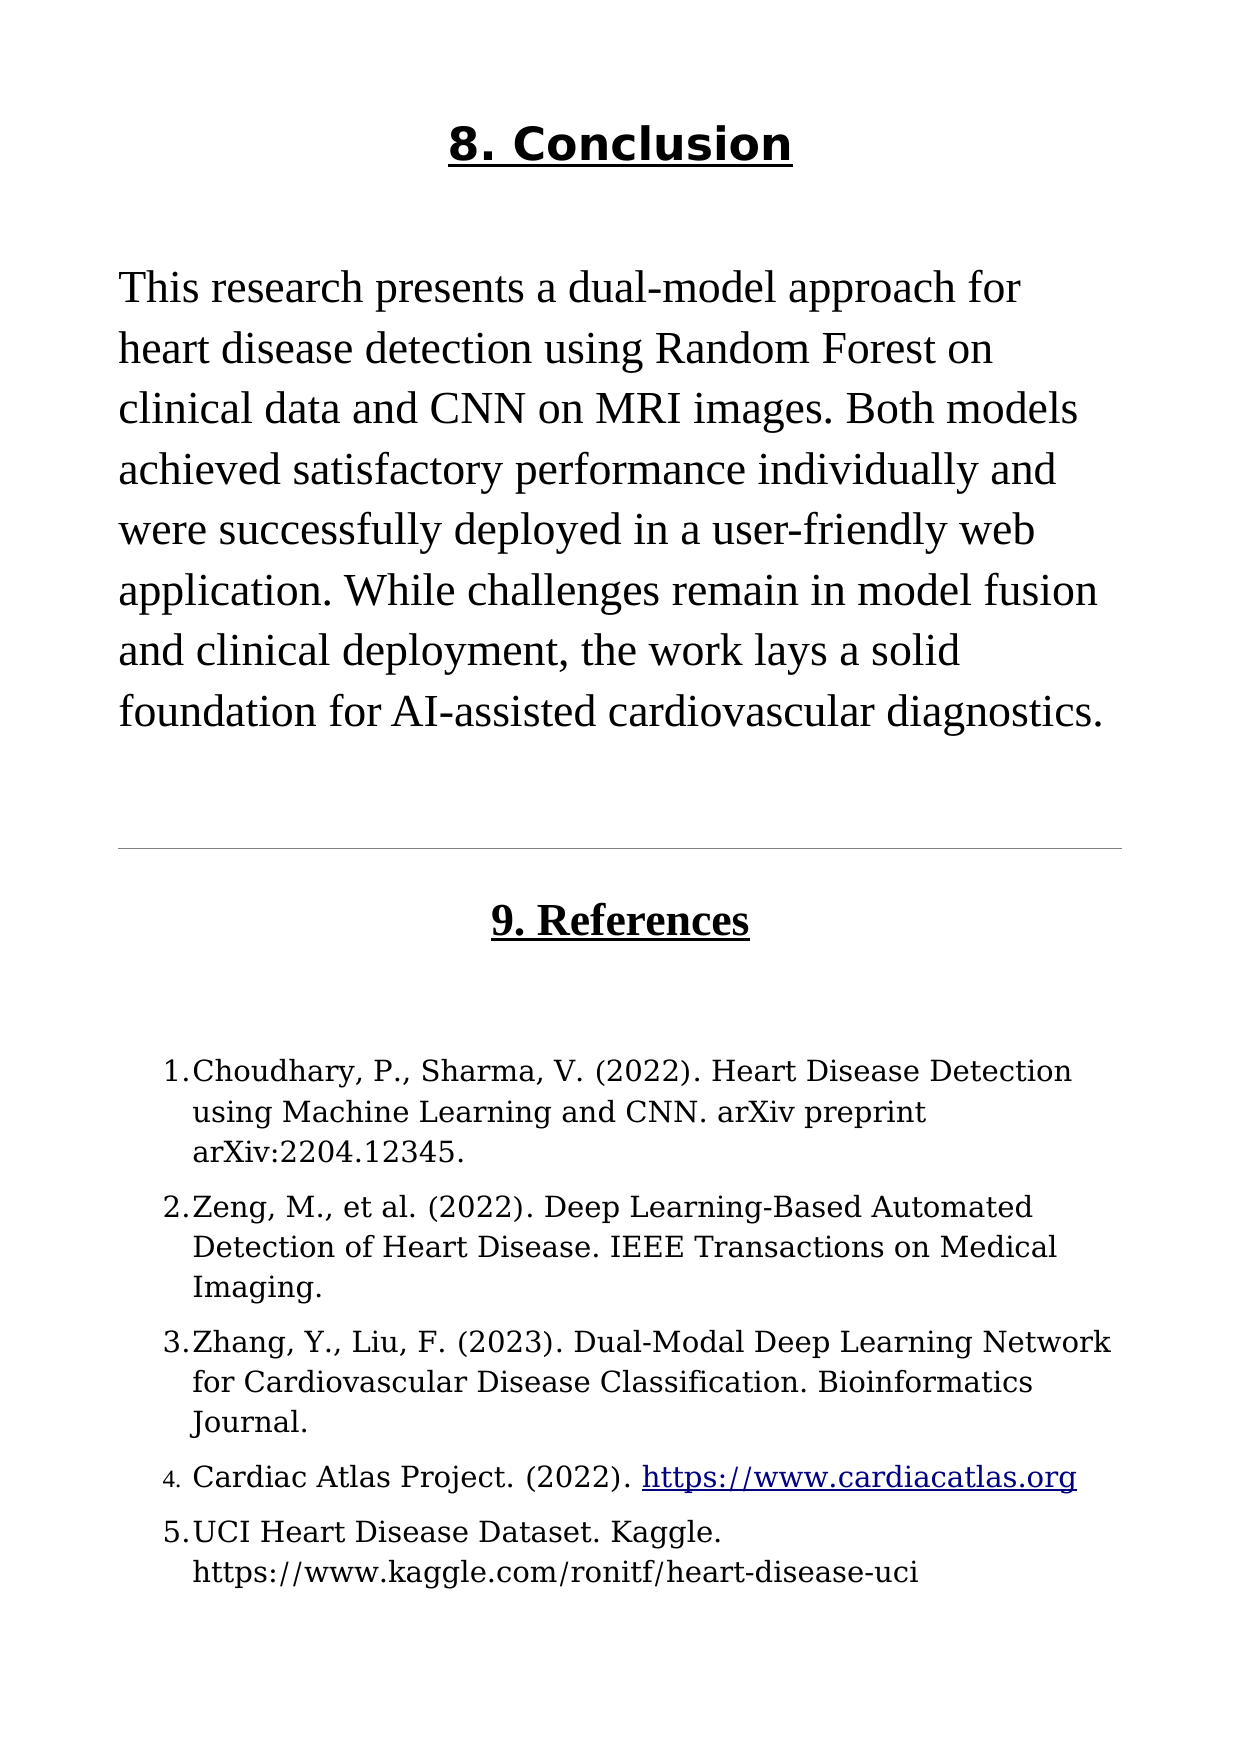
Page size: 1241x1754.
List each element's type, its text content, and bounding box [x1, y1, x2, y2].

subtitle 8. Conclusion [118, 118, 1122, 171]
list UCI Heart Disease Dataset. Kaggle. https://www.kaggle.com/ronitf/heart-disease-uci [162, 1513, 1122, 1588]
subtitle 9. References [118, 892, 1122, 945]
list Zhang, Y., Liu, F. (2023). Dual-Modal Deep Learning Network for Cardiovascular Disease Classification. Bioinformatics Journal. [162, 1323, 1122, 1439]
list Choudhary, P., Sharma, V. (2022). Heart Disease Detection using Machine Learning and CNN. arXiv preprint arXiv:2204.12345. [162, 1053, 1122, 1168]
list Zeng, M., et al. (2022). Deep Learning-Based Automated Detection of Heart Disease. IEEE Transactions on Medical Imaging. [162, 1188, 1122, 1303]
list Cardiac Atlas Project. (2022). https://www.cardiacatlas.org [162, 1458, 1122, 1493]
text This research presents a dual-model approach for heart disease detection using Random Forest on clinical data and CNN on MRI images. Both models achieved satisfactory performance individually and were successfully deployed in a user-friendly web application. While challenges remain in model fusion and clinical deployment, the work lays a solid foundation for AI-assisted cardiovascular diagnostics. [118, 260, 1122, 736]
